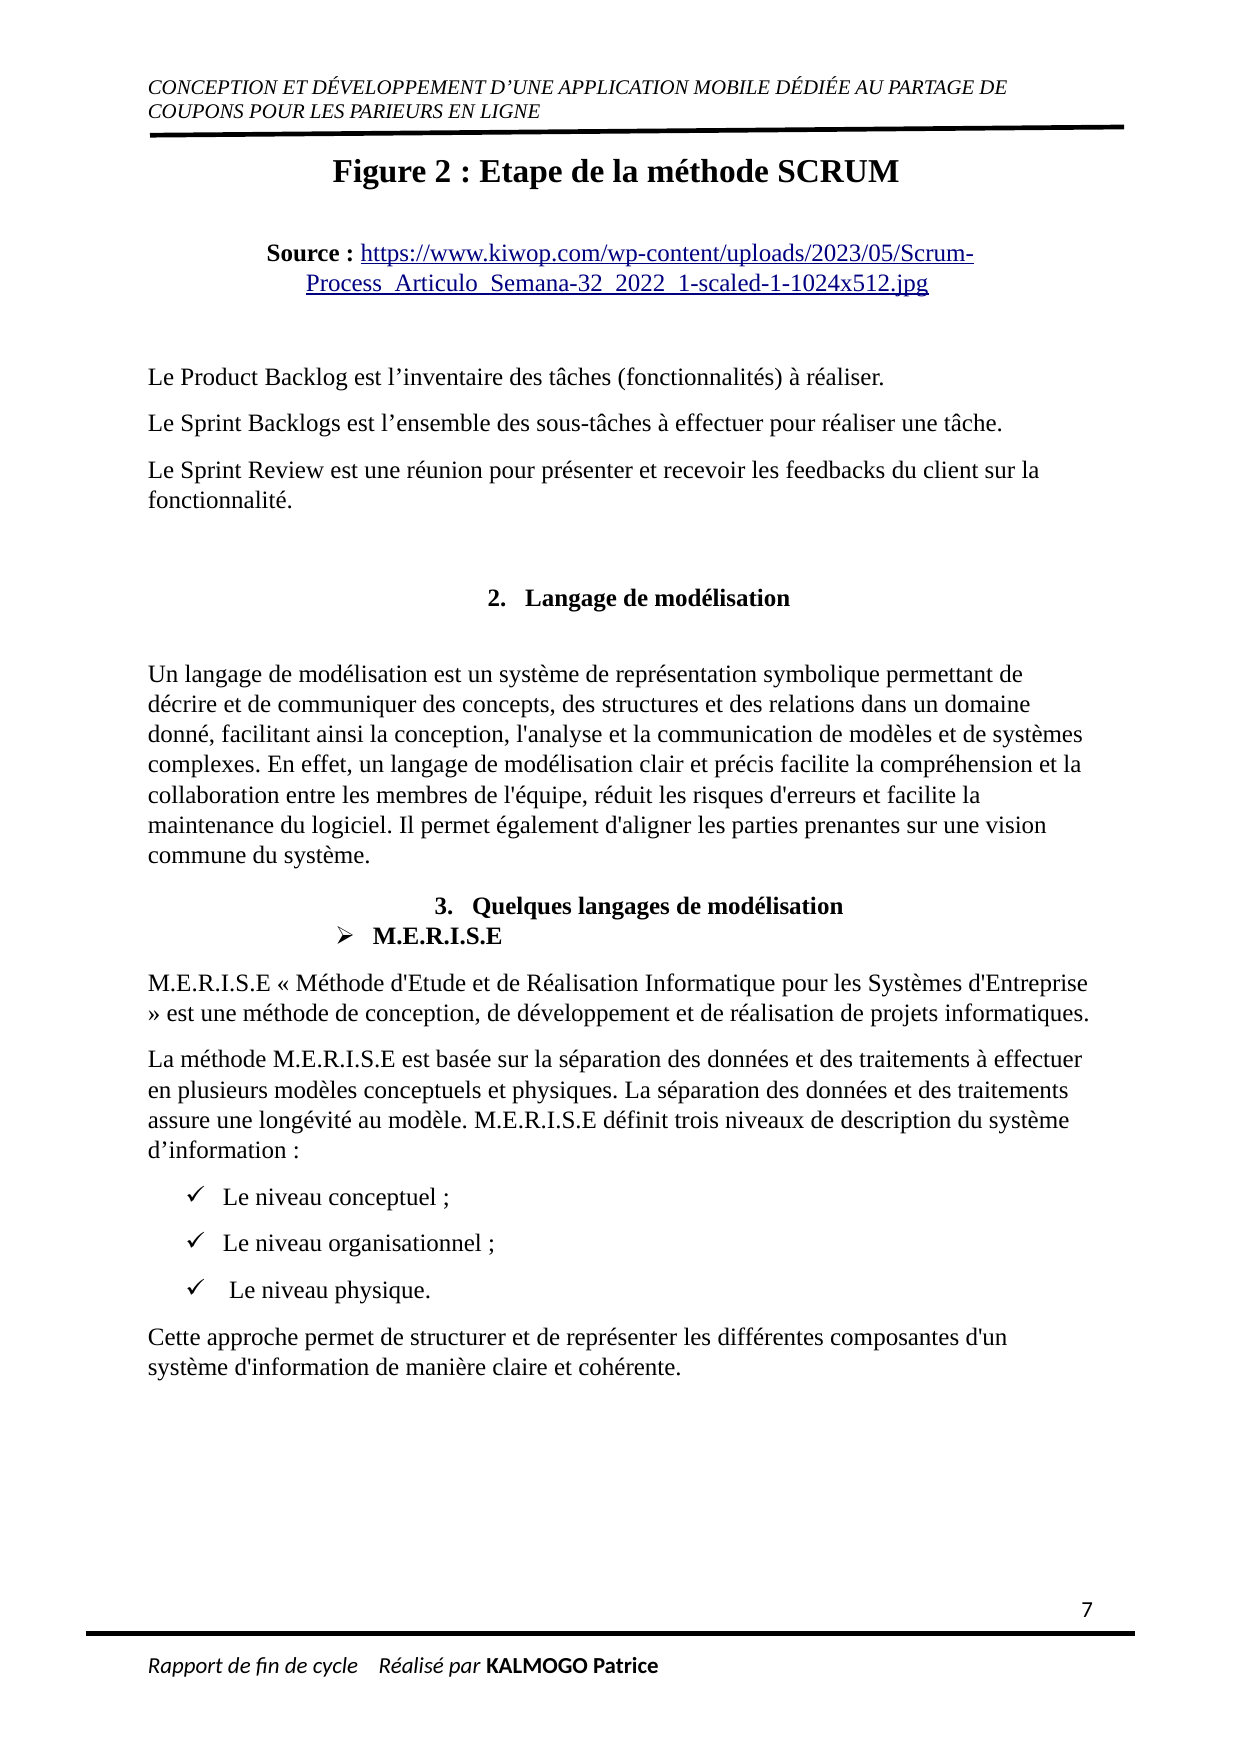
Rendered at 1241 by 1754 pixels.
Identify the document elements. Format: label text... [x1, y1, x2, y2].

subtitle Figure 2 : Etape de la méthode SCRUM [148, 151, 1093, 189]
text Le Sprint Backlogs est l’ensemble des sous-tâches à effectuer pour réaliser une tâche. [148, 408, 1093, 437]
text La méthode M.E.R.I.S.E est basée sur la séparation des données et des traitements à effectuer en plusieurs modèles conceptuels et physiques. La séparation des données et des traitements assure une longévité au modèle. M.E.R.I.S.E définit trois niveaux de description du système d’information : [148, 1044, 1093, 1164]
text Source : https://www.kiwop.com/wp-content/uploads/2023/05/Scrum-Process_Articulo_Semana-32_2022_1-scaled-1-1024x512.jpg [148, 238, 1093, 297]
list Le niveau organisationnel ; [185, 1228, 1093, 1257]
list Langage de modélisation [185, 583, 1093, 612]
text Le Product Backlog est l’inventaire des tâches (fonctionnalités) à réaliser. [148, 362, 1093, 391]
list Le niveau physique. [185, 1275, 1093, 1304]
text M.E.R.I.S.E « Méthode d'Etude et de Réalisation Informatique pour les Systèmes d'Entreprise » est une méthode de conception, de développement et de réalisation de projets informatiques. [148, 968, 1093, 1027]
list M.E.R.I.S.E [335, 921, 1093, 950]
text Cette approche permet de structurer et de représenter les différentes composantes d'un système d'information de manière claire et cohérente. [148, 1322, 1093, 1381]
text Le Sprint Review est une réunion pour présenter et recevoir les feedbacks du client sur la fonctionnalité. [148, 455, 1093, 514]
list Le niveau conceptuel ; [185, 1182, 1093, 1210]
list Quelques langages de modélisation [185, 891, 1093, 919]
text Un langage de modélisation est un système de représentation symbolique permettant de décrire et de communiquer des concepts, des structures et des relations dans un domaine donné, facilitant ainsi la conception, l'analyse et la communication de modèles et de systèmes complexes. En effet, un langage de modélisation clair et précis facilite la compréhension et la collaboration entre les membres de l'équipe, réduit les risques d'erreurs et facilite la maintenance du logiciel. Il permet également d'aligner les parties prenantes sur une vision commune du système. [148, 659, 1093, 869]
